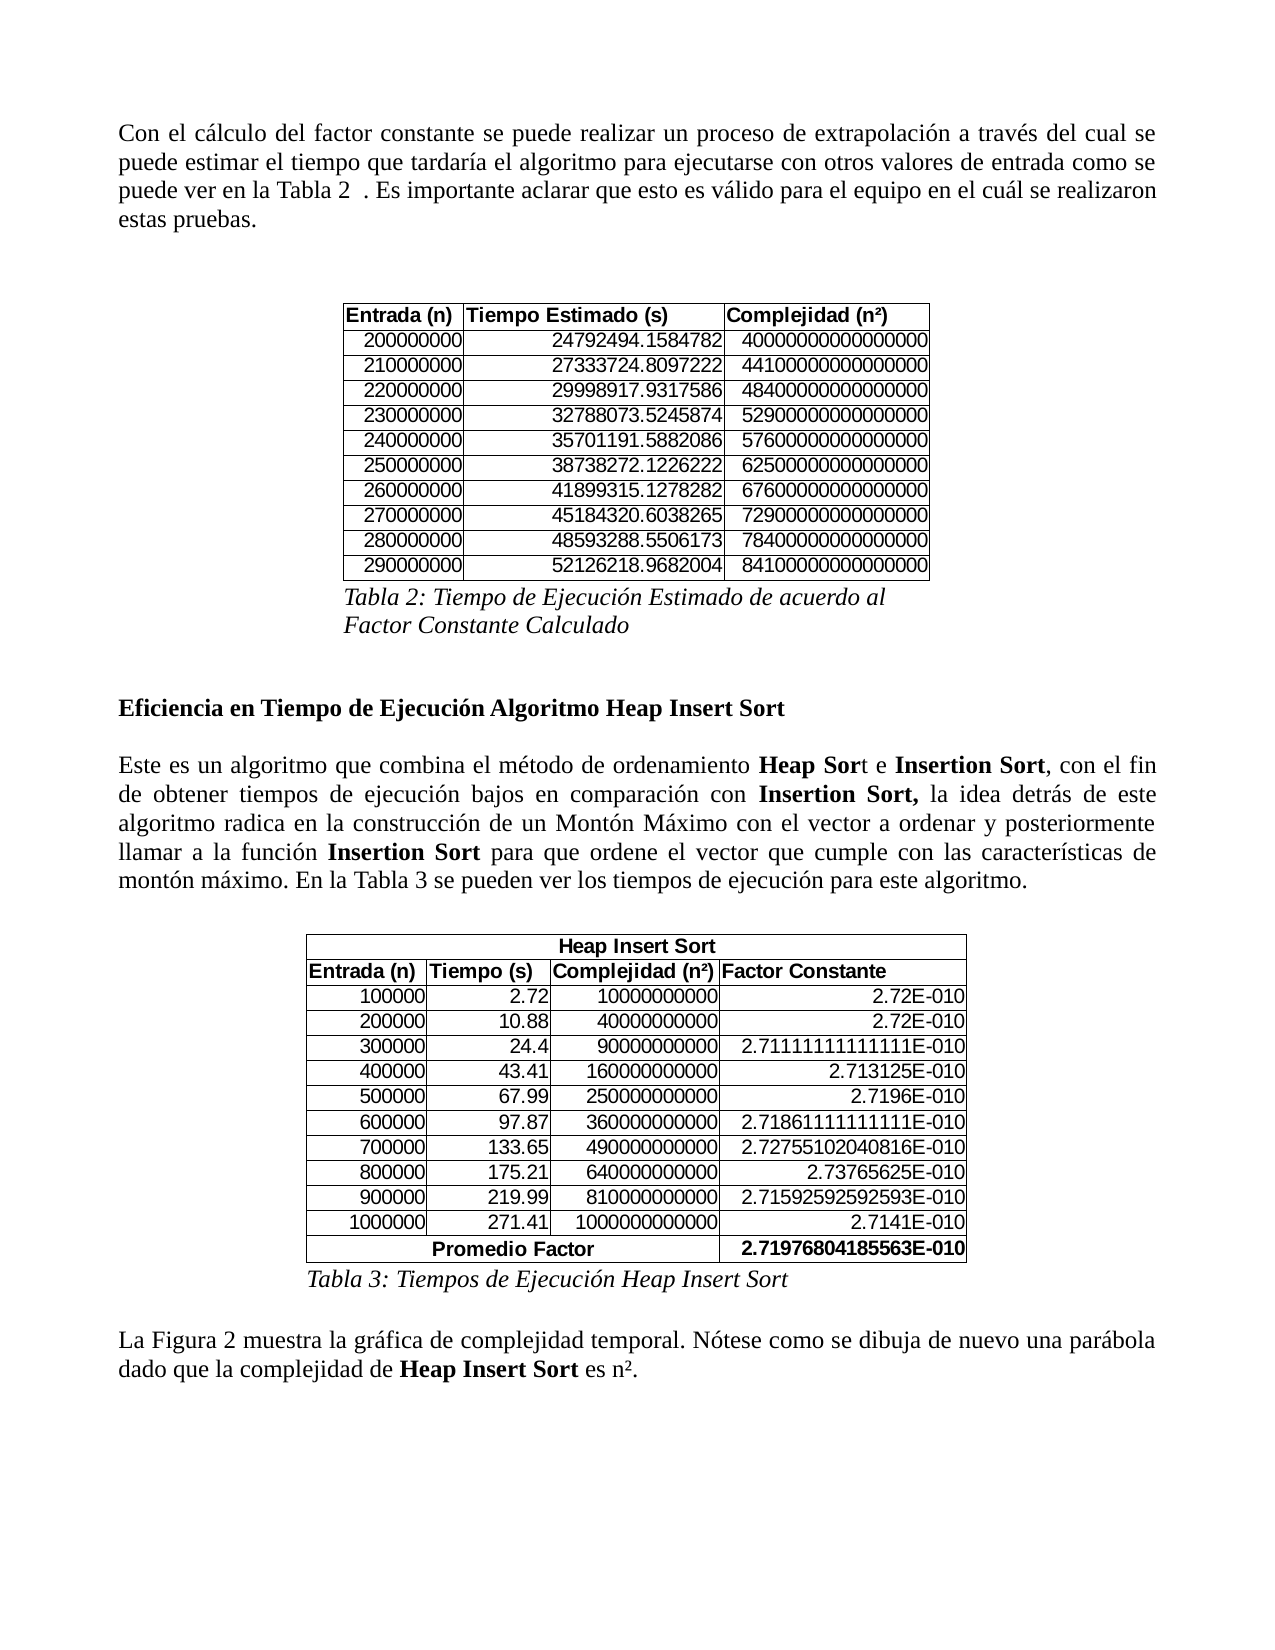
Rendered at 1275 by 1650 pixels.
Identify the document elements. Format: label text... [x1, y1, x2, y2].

text Tabla 2: Tiempo de Ejecución Estimado de acuerdo al Factor Constante Calculado [343, 303, 932, 639]
text Este es un algoritmo que combina el método de ordenamiento Heap Sort e Insertion Sort, con el fin de obtener tiempos de ejecución bajos en comparación con Insertion Sort, la idea detrás de este algoritmo radica en la construcción de un Montón Máximo con el vector a ordenar y posteriormente llamar a la función Insertion Sort para que ordene el vector que cumple con las características de montón máximo. En la Tabla 3 se pueden ver los tiempos de ejecución para este algoritmo. [118, 751, 1157, 894]
text Tabla 3: Tiempos de Ejecución Heap Insert Sort [306, 934, 969, 1293]
text La Figura 2 muestra la gráfica de complejidad temporal. Nótese como se dibuja de nuevo una parábola dado que la complejidad de Heap Insert Sort es n². [118, 1326, 1157, 1383]
text Eficiencia en Tiempo de Ejecución Algoritmo Heap Insert Sort [118, 693, 1157, 722]
text Con el cálculo del factor constante se puede realizar un proceso de extrapolación a través del cual se puede estimar el tiempo que tardaría el algoritmo para ejecutarse con otros valores de entrada como se puede ver en la Tabla 2 . Es importante aclarar que esto es válido para el equipo en el cuál se realizaron estas pruebas. [118, 118, 1157, 233]
